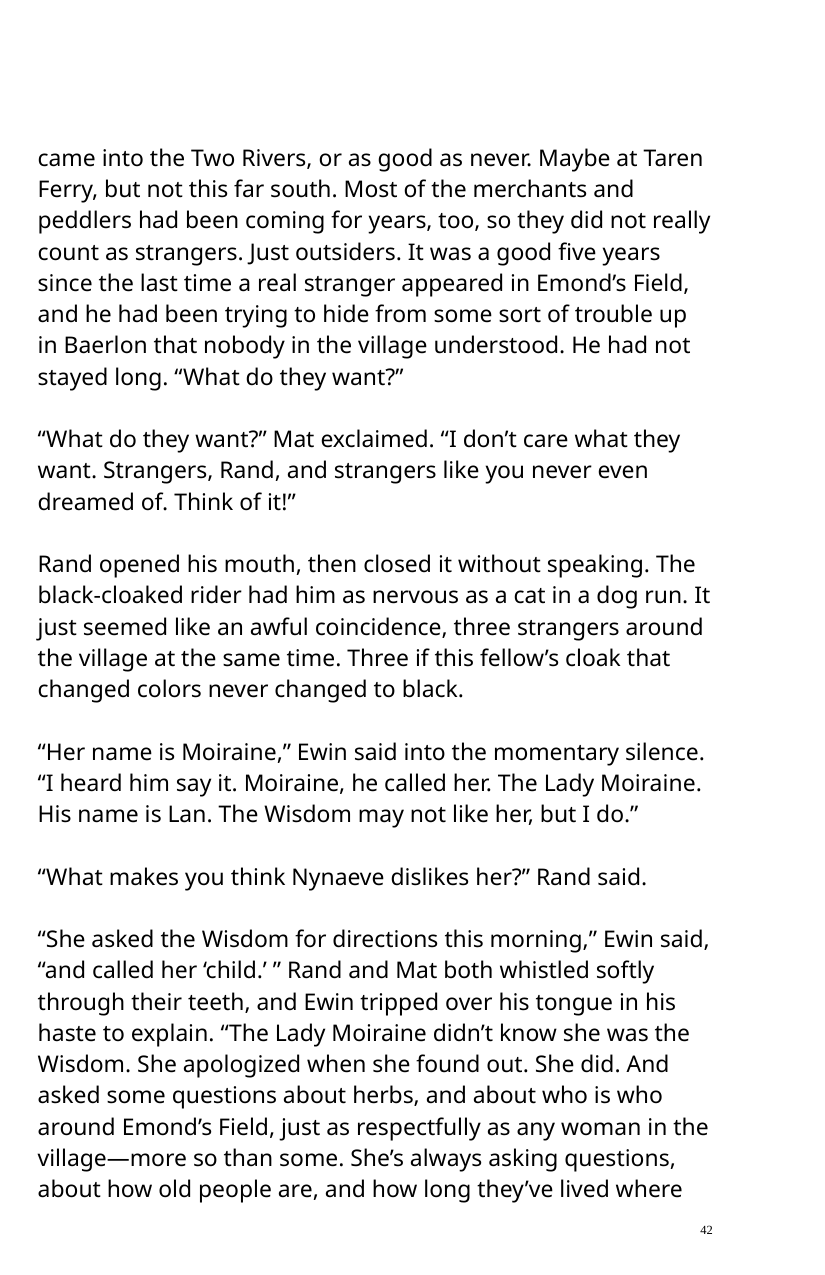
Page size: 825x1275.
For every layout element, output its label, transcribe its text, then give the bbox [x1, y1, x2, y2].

text “She asked the Wisdom for directions this morning,” Ewin said, “and called her ‘child.’ ” Rand and Mat both whistled softly through their teeth, and Ewin tripped over his tongue in his haste to explain. “The Lady Moiraine didn’t know she was the Wisdom. She apologized when she found out. She did. And asked some questions about herbs, and about who is who around Emond’s Field, just as respectfully as any woman in the village—more so than some. She’s always asking questions, about how old people are, and how long they’ve lived where [37, 923, 712, 1204]
text “What do they want?” Mat exclaimed. “I don’t care what they want. Strangers, Rand, and strangers like you never even dreamed of. Think of it!” [37, 423, 712, 517]
text “Her name is Moiraine,” Ewin said into the momentary silence. “I heard him say it. Moiraine, he called her. The Lady Moiraine. His name is Lan. The Wisdom may not like her, but I do.” [37, 736, 712, 829]
text came into the Two Rivers, or as good as never. Maybe at Taren Ferry, but not this far south. Most of the merchants and peddlers had been coming for years, too, so they did not really count as strangers. Just outsiders. It was a good five years since the last time a real stranger appeared in Emond’s Field, and he had been trying to hide from some sort of trouble up in Baerlon that nobody in the village understood. He had not stayed long. “What do they want?” [37, 142, 712, 392]
text Rand opened his mouth, then closed it without speaking. The black-cloaked rider had him as nervous as a cat in a dog run. It just seemed like an awful coincidence, three strangers around the village at the same time. Three if this fellow’s cloak that changed colors never changed to black. [37, 548, 712, 704]
text “What makes you think Nynaeve dislikes her?” Rand said. [37, 861, 712, 892]
